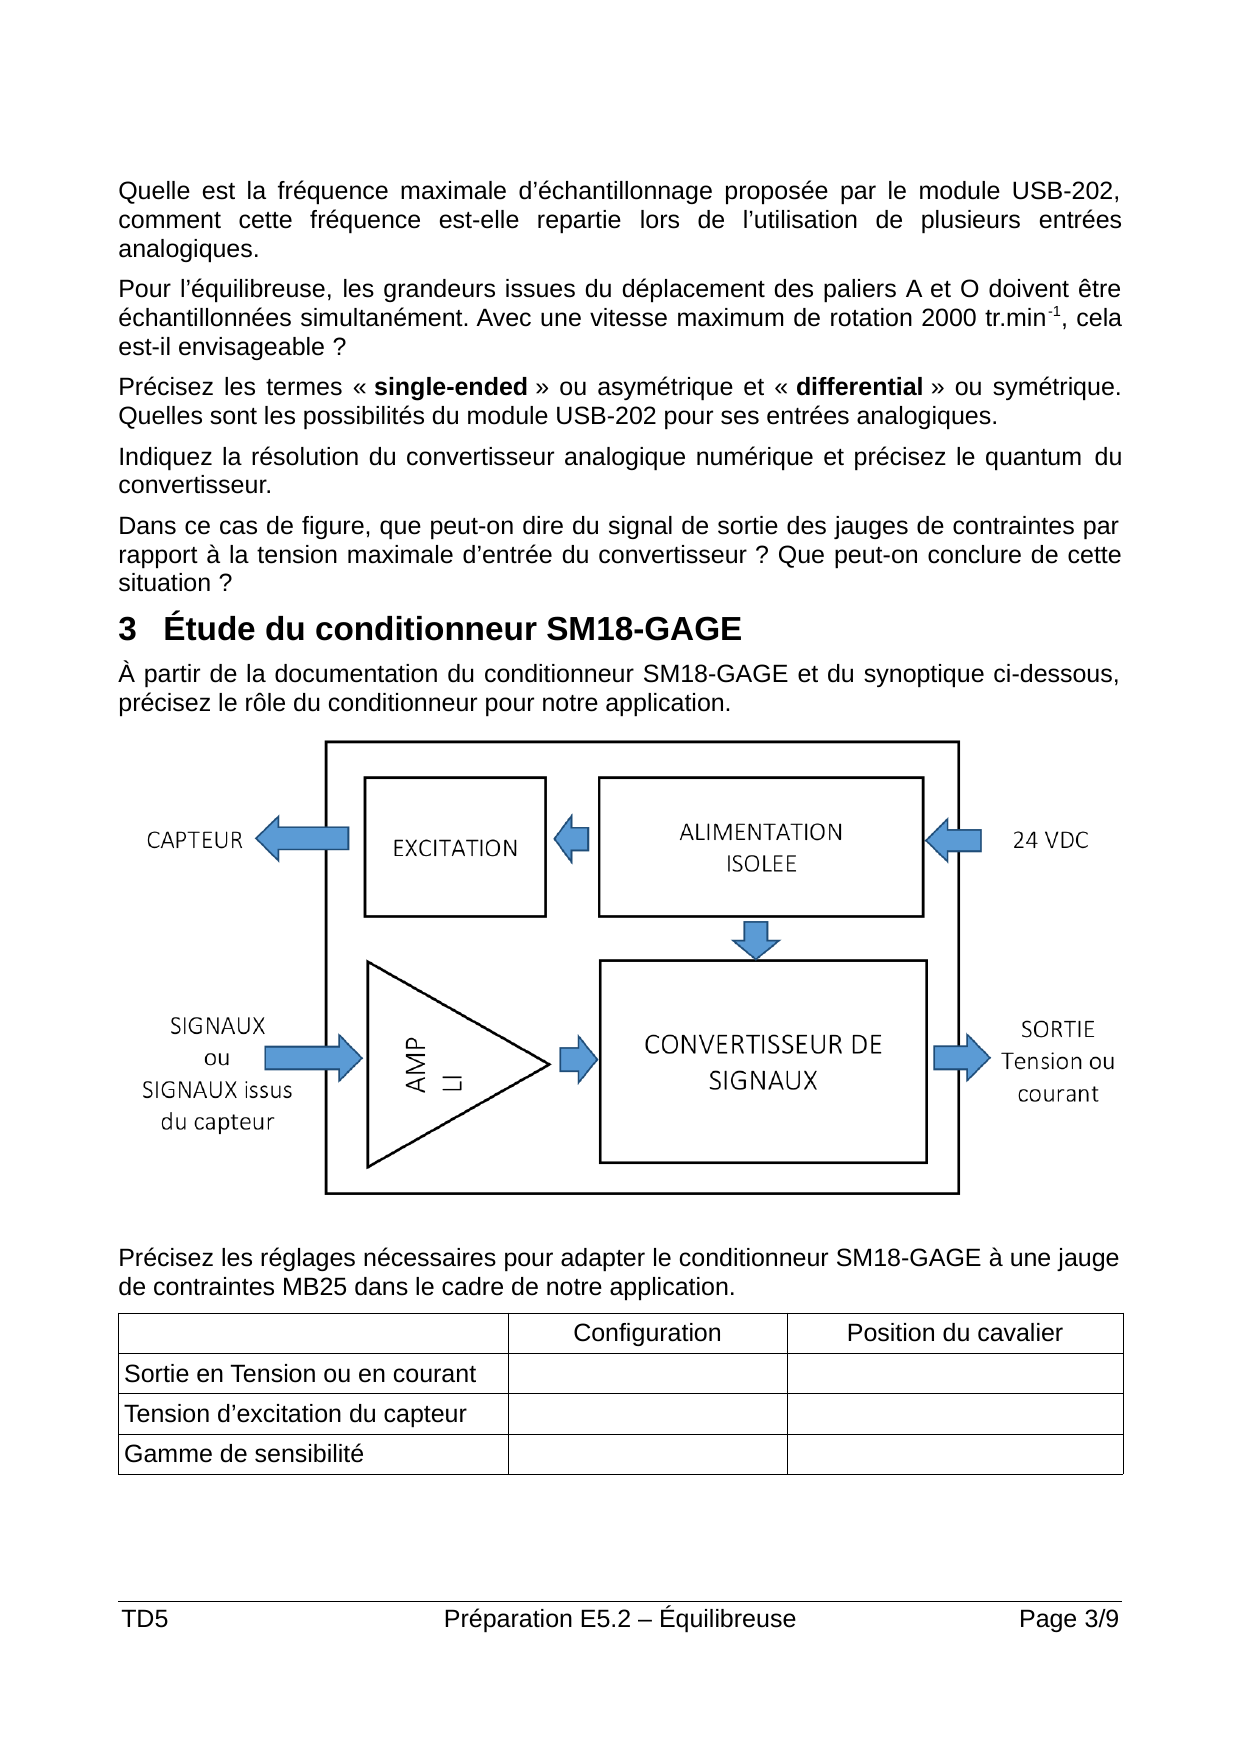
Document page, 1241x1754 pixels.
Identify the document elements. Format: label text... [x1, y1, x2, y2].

table_cell [788, 1354, 1123, 1393]
picture [118, 728, 1123, 1203]
text Précisez les termes « single-ended » ou asymétrique et « differential » ou symétrique. Quelles sont les possibilités du module USB-202 pour ses entrées analogiques. [118, 372, 1122, 430]
text Précisez les réglages nécessaires pour adapter le conditionneur SM18-GAGE à une jauge de contraintes MB25 dans le cadre de notre application. [118, 1243, 1122, 1301]
table_cell Tension d’excitation du capteur [119, 1394, 508, 1433]
table_cell [509, 1435, 787, 1474]
table_cell Sortie en Tension ou en courant [119, 1354, 508, 1393]
text Dans ce cas de figure, que peut-on dire du signal de sortie des jauges de contraintes par rapport à la tension maximale d’entrée du convertisseur ? Que peut-on conclure de cette situation ? [118, 511, 1122, 597]
table_header [119, 1314, 508, 1353]
text Pour l’équilibreuse, les grandeurs issues du déplacement des paliers A et O doivent être échantillonnées simultanément. Avec une vitesse maximum de rotation 2000 tr.min-1, cela est-il envisageable ? [118, 274, 1122, 361]
table_cell [788, 1435, 1123, 1474]
table_cell Gamme de sensibilité [119, 1435, 508, 1474]
text Quelle est la fréquence maximale d’échantillonnage proposée par le module USB-202, comment cette fréquence est-elle repartie lors de l’utilisation de plusieurs entrées analogiques. [118, 176, 1122, 263]
subtitle Étude du conditionneur SM18-GAGE [118, 609, 1122, 647]
text À partir de la documentation du conditionneur SM18-GAGE et du synoptique ci-dessous, précisez le rôle du conditionneur pour notre application. [118, 659, 1122, 717]
table_header Configuration [509, 1314, 787, 1353]
table_cell [788, 1394, 1123, 1433]
text Indiquez la résolution du convertisseur analogique numérique et précisez le quantum du convertisseur. [118, 442, 1122, 499]
table_cell [509, 1394, 787, 1433]
table_cell [509, 1354, 787, 1393]
table_header Position du cavalier [788, 1314, 1123, 1353]
